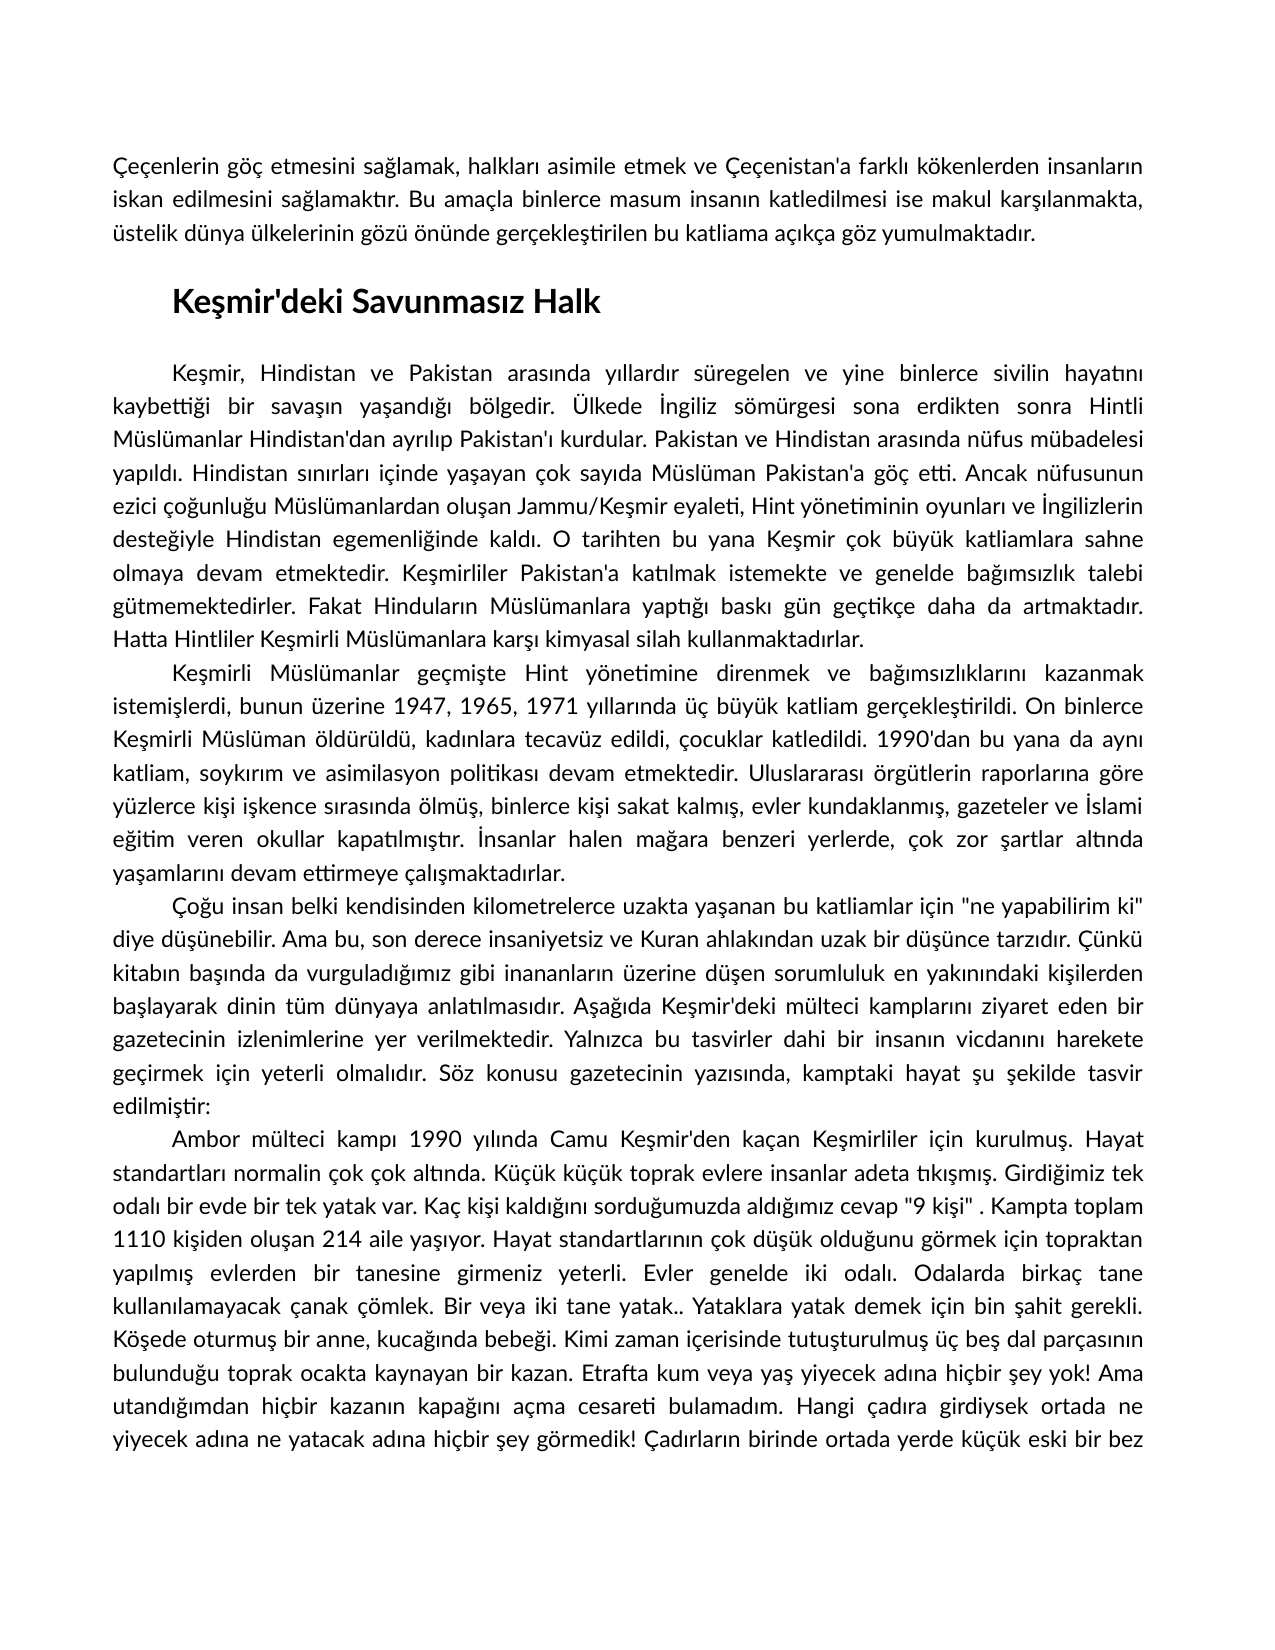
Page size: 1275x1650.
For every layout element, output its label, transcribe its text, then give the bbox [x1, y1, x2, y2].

text Ambor mülteci kampı 1990 yılında Camu Keşmir'den kaçan Keşmirliler için kurulmuş. Hayat standartları normalin çok çok altında. Küçük küçük toprak evlere insanlar adeta tıkışmış. Girdiğimiz tek odalı bir evde bir tek yatak var. Kaç kişi kaldığını sorduğumuzda aldığımız cevap "9 kişi" . Kampta toplam 1110 kişiden oluşan 214 aile yaşıyor. Hayat standartlarının çok düşük olduğunu görmek için topraktan yapılmış evlerden bir tanesine girmeniz yeterli. Evler genelde iki odalı. Odalarda birkaç tane kullanılamayacak çanak çömlek. Bir veya iki tane yatak.. Yataklara yatak demek için bin şahit gerekli. Köşede oturmuş bir anne, kucağında bebeği. Kimi zaman içerisinde tutuşturulmuş üç beş dal parçasının bulunduğu toprak ocakta kaynayan bir kazan. Etrafta kum veya yaş yiyecek adına hiçbir şey yok! Ama utandığımdan hiçbir kazanın kapağını açma cesareti bulamadım. Hangi çadıra girdiysek ortada ne yiyecek adına ne yatacak adına hiçbir şey görmedik! Çadırların birinde ortada yerde küçük eski bir bez [112, 1121, 1145, 1454]
text Keşmirli Müslümanlar geçmişte Hint yönetimine direnmek ve bağımsızlıklarını kazanmak istemişlerdi, bunun üzerine 1947, 1965, 1971 yıllarında üç büyük katliam gerçekleştirildi. On binlerce Keşmirli Müslüman öldürüldü, kadınlara tecavüz edildi, çocuklar katledildi. 1990'dan bu yana da aynı katliam, soykırım ve asimilasyon politikası devam etmektedir. Uluslararası örgütlerin raporlarına göre yüzlerce kişi işkence sırasında ölmüş, binlerce kişi sakat kalmış, evler kundaklanmış, gazeteler ve İslami eğitim veren okullar kapatılmıştır. İnsanlar halen mağara benzeri yerlerde, çok zor şartlar altında yaşamlarını devam ettirmeye çalışmaktadırlar. [112, 654, 1145, 888]
text Çeçenlerin göç etmesini sağlamak, halkları asimile etmek ve Çeçenistan'a farklı kökenlerden insanların iskan edilmesini sağlamaktır. Bu amaçla binlerce masum insanın katledilmesi ise makul karşılanmakta, üstelik dünya ülkelerinin gözü önünde gerçekleştirilen bu katliama açıkça göz yumulmaktadır. [112, 148, 1145, 248]
text Keşmir'deki Savunmasız Halk [112, 281, 1145, 321]
text Çoğu insan belki kendisinden kilometrelerce uzakta yaşanan bu katliamlar için "ne yapabilirim ki" diye düşünebilir. Ama bu, son derece insaniyetsiz ve Kuran ahlakından uzak bir düşünce tarzıdır. Çünkü kitabın başında da vurguladığımız gibi inananların üzerine düşen sorumluluk en yakınındaki kişilerden başlayarak dinin tüm dünyaya anlatılmasıdır. Aşağıda Keşmir'deki mülteci kamplarını ziyaret eden bir gazetecinin izlenimlerine yer verilmektedir. Yalnızca bu tasvirler dahi bir insanın vicdanını harekete geçirmek için yeterli olmalıdır. Söz konusu gazetecinin yazısında, kamptaki hayat şu şekilde tasvir edilmiştir: [112, 888, 1145, 1121]
text Keşmir, Hindistan ve Pakistan arasında yıllardır süregelen ve yine binlerce sivilin hayatını kaybettiği bir savaşın yaşandığı bölgedir. Ülkede İngiliz sömürgesi sona erdikten sonra Hintli Müslümanlar Hindistan'dan ayrılıp Pakistan'ı kurdular. Pakistan ve Hindistan arasında nüfus mübadelesi yapıldı. Hindistan sınırları içinde yaşayan çok sayıda Müslüman Pakistan'a göç etti. Ancak nüfusunun ezici çoğunluğu Müslümanlardan oluşan Jammu/Keşmir eyaleti, Hint yönetiminin oyunları ve İngilizlerin desteğiyle Hindistan egemenliğinde kaldı. O tarihten bu yana Keşmir çok büyük katliamlara sahne olmaya devam etmektedir. Keşmirliler Pakistan'a katılmak istemekte ve genelde bağımsızlık talebi gütmemektedirler. Fakat Hinduların Müslümanlara yaptığı baskı gün geçtikçe daha da artmaktadır. Hatta Hintliler Keşmirli Müslümanlara karşı kimyasal silah kullanmaktadırlar. [112, 354, 1145, 654]
